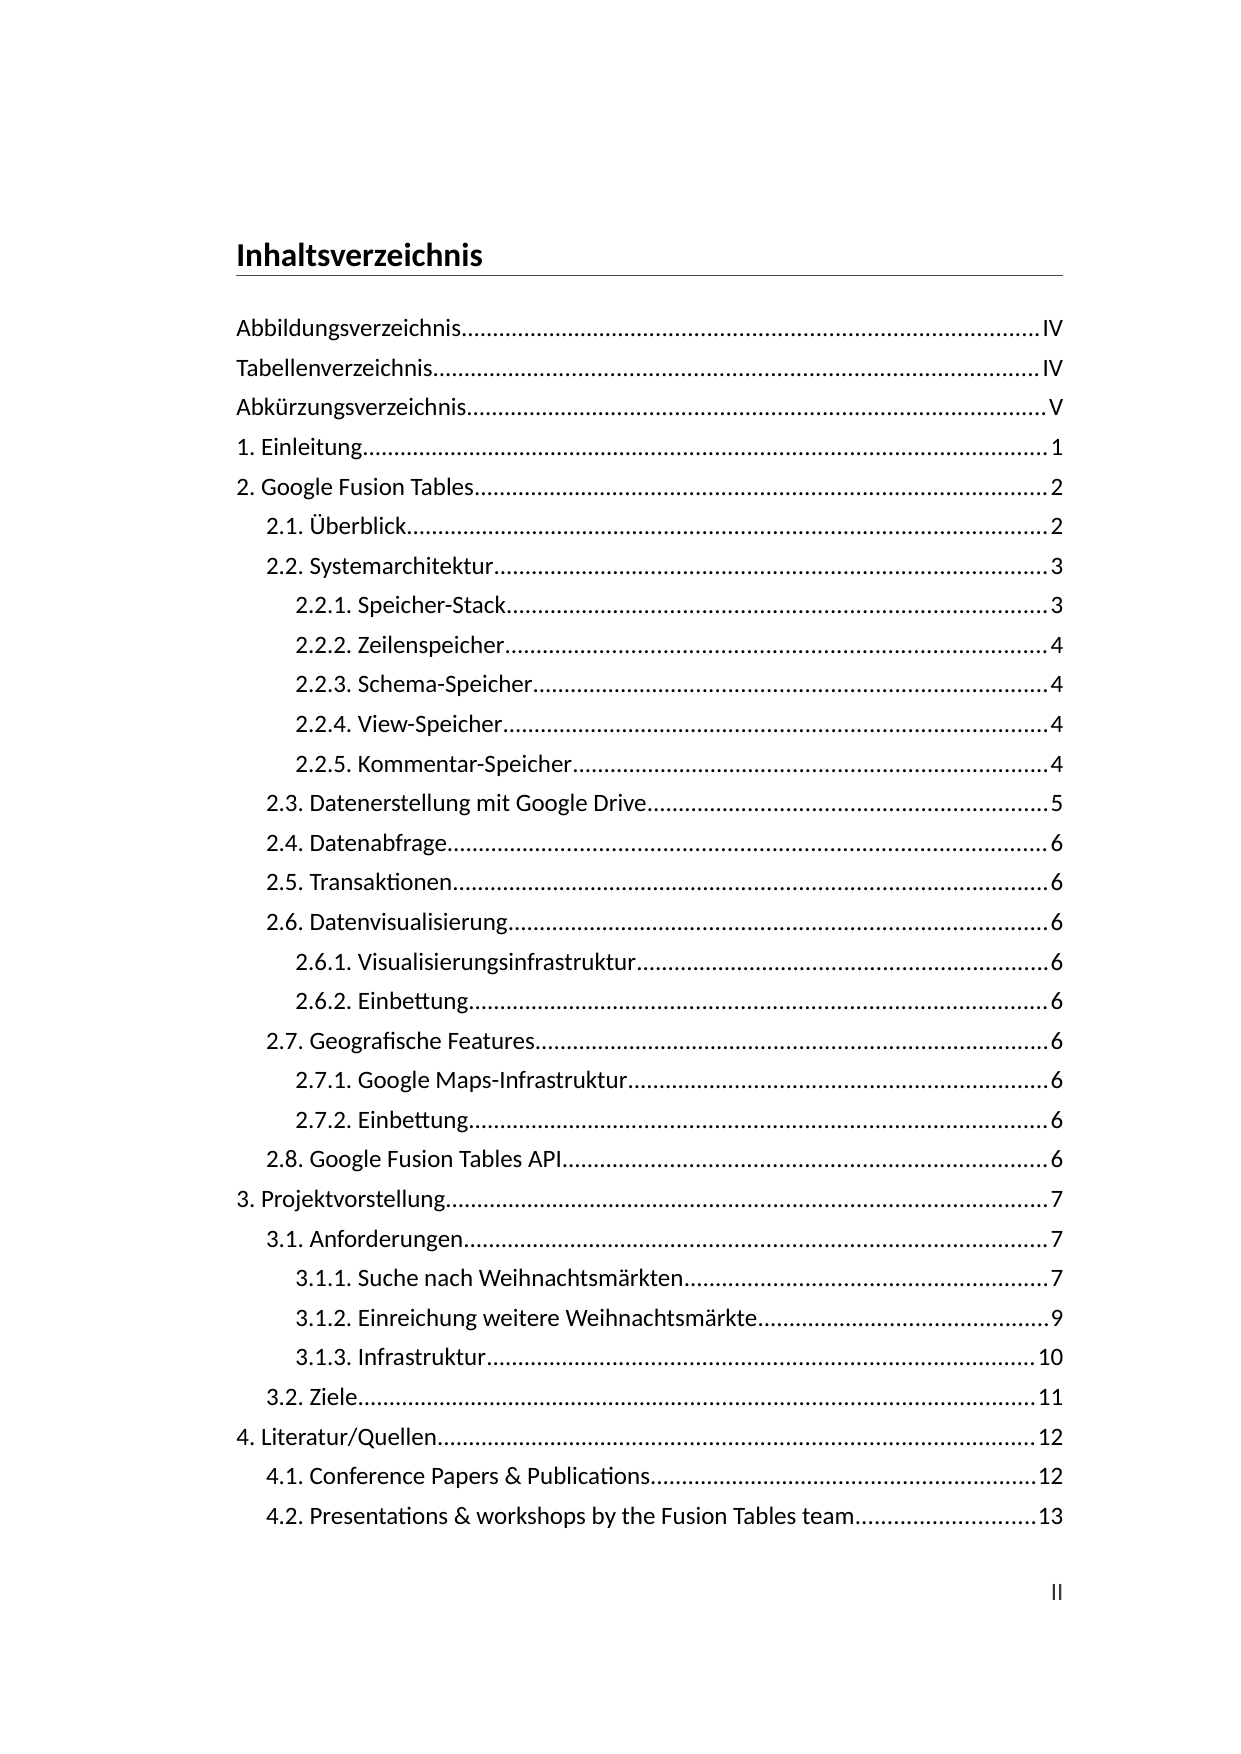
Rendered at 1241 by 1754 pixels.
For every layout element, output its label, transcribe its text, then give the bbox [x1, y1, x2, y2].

text 2.2.1. Speicher-Stack 3 [295, 589, 1063, 620]
text 2.8. Google Fusion Tables API 6 [266, 1143, 1063, 1174]
text 2.2.4. View-Speicher 4 [295, 708, 1063, 739]
text 2.5. Transaktionen 6 [266, 866, 1063, 897]
text 2.2.2. Zeilenspeicher 4 [295, 629, 1063, 659]
text 2.6.1. Visualisierungsinfrastruktur 6 [295, 946, 1063, 976]
text 4.1. Conference Papers & Publications 12 [266, 1460, 1063, 1491]
text Abkürzungsverzeichnis V [236, 391, 1063, 422]
text 2.7. Geografische Features 6 [266, 1025, 1063, 1055]
text 4. Literatur/Quellen 12 [236, 1421, 1063, 1451]
subtitle Inhaltsverzeichnis [236, 234, 1063, 275]
text Abbildungsverzeichnis IV [236, 312, 1063, 343]
text 3.2. Ziele 11 [266, 1381, 1063, 1412]
text 2.6. Datenvisualisierung 6 [266, 906, 1063, 937]
text 3.1. Anforderungen 7 [266, 1223, 1063, 1253]
text 4.2. Presentations & workshops by the Fusion Tables team 13 [266, 1500, 1063, 1530]
text Tabellenverzeichnis IV [236, 352, 1063, 382]
text 2.3. Datenerstellung mit Google Drive 5 [266, 787, 1063, 818]
text 2.7.1. Google Maps-Infrastruktur 6 [295, 1064, 1063, 1095]
text 2.2.3. Schema-Speicher 4 [295, 668, 1063, 699]
text 1. Einleitung 1 [236, 431, 1063, 462]
text 3.1.1. Suche nach Weihnachtsmärkten 7 [295, 1262, 1063, 1293]
text 2.2.5. Kommentar-Speicher 4 [295, 748, 1063, 778]
text 2.1. Überblick 2 [266, 510, 1063, 541]
text 3. Projektvorstellung 7 [236, 1183, 1063, 1214]
text 2.4. Datenabfrage 6 [266, 827, 1063, 857]
text 3.1.3. Infrastruktur 10 [295, 1341, 1063, 1372]
text 2.7.2. Einbettung 6 [295, 1104, 1063, 1134]
text 3.1.2. Einreichung weitere Weihnachtsmärkte 9 [295, 1302, 1063, 1332]
text 2.6.2. Einbettung 6 [295, 985, 1063, 1016]
text 2. Google Fusion Tables 2 [236, 471, 1063, 501]
text 2.2. Systemarchitektur 3 [266, 550, 1063, 580]
